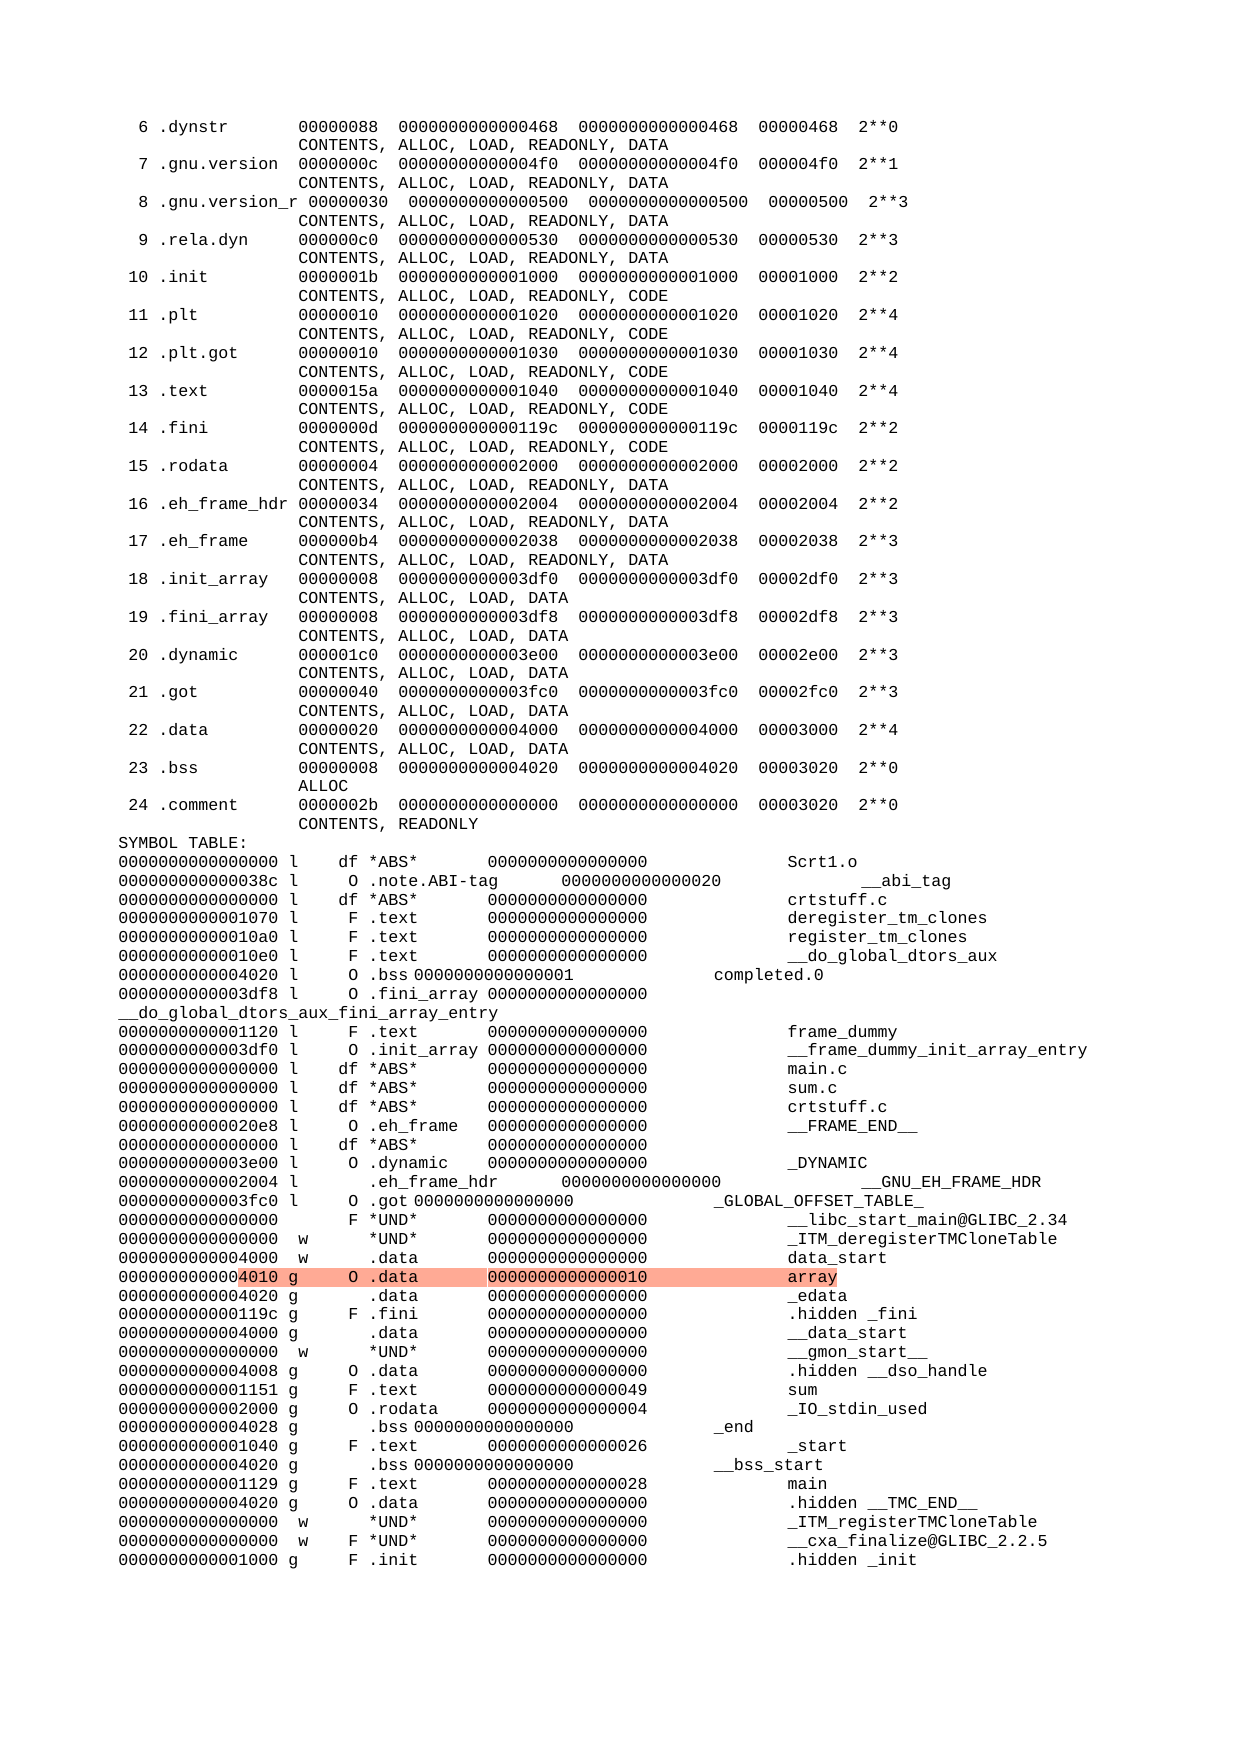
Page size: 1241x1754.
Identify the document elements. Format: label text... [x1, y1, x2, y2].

text 0000000000000000 l df *ABS* 0000000000000000 crtstuff.c [118, 1098, 1122, 1117]
text 0000000000000000 l df *ABS* 0000000000000000 main.c [118, 1061, 1122, 1080]
text 000000000000119c g F .fini 0000000000000000 .hidden _fini [118, 1306, 1122, 1325]
text CONTENTS, ALLOC, LOAD, READONLY, CODE [118, 288, 1122, 307]
text 0000000000003e00 l O .dynamic 0000000000000000 _DYNAMIC [118, 1155, 1122, 1174]
text 11 .plt 00000010 0000000000001020 0000000000001020 00001020 2**4 [118, 307, 1122, 326]
text CONTENTS, ALLOC, LOAD, READONLY, DATA [118, 137, 1122, 156]
text CONTENTS, ALLOC, LOAD, READONLY, DATA [118, 552, 1122, 571]
text 0000000000000000 w F *UND* 0000000000000000 __cxa_finalize@GLIBC_2.2.5 [118, 1532, 1122, 1551]
text CONTENTS, ALLOC, LOAD, READONLY, DATA [118, 476, 1122, 495]
text 0000000000000000 w *UND* 0000000000000000 _ITM_registerTMCloneTable [118, 1513, 1122, 1532]
text 0000000000001151 g F .text 0000000000000049 sum [118, 1381, 1122, 1400]
text CONTENTS, ALLOC, LOAD, DATA [118, 589, 1122, 608]
text 0000000000001129 g F .text 0000000000000028 main [118, 1476, 1122, 1494]
text 00000000000010e0 l F .text 0000000000000000 __do_global_dtors_aux [118, 948, 1122, 967]
text 17 .eh_frame 000000b4 0000000000002038 0000000000002038 00002038 2**3 [118, 533, 1122, 552]
text 0000000000004000 g .data 0000000000000000 __data_start [118, 1325, 1122, 1344]
text 0000000000000000 l df *ABS* 0000000000000000 [118, 1136, 1122, 1155]
text CONTENTS, READONLY [118, 816, 1122, 834]
text 00000000000020e8 l O .eh_frame 0000000000000000 __FRAME_END__ [118, 1117, 1122, 1136]
text 0000000000004020 g O .data 0000000000000000 .hidden __TMC_END__ [118, 1494, 1122, 1513]
text CONTENTS, ALLOC, LOAD, READONLY, DATA [118, 212, 1122, 231]
text 0000000000004020 g .bss 0000000000000000 __bss_start [118, 1457, 1122, 1476]
text CONTENTS, ALLOC, LOAD, DATA [118, 740, 1122, 759]
text 0000000000003df8 l O .fini_array 0000000000000000 __do_global_dtors_aux_fini_array_entry [118, 985, 1122, 1023]
text 0000000000000000 F *UND* 0000000000000000 __libc_start_main@GLIBC_2.34 [118, 1212, 1122, 1231]
text 7 .gnu.version 0000000c 00000000000004f0 00000000000004f0 000004f0 2**1 [118, 156, 1122, 175]
text CONTENTS, ALLOC, LOAD, READONLY, CODE [118, 439, 1122, 457]
text 21 .got 00000040 0000000000003fc0 0000000000003fc0 00002fc0 2**3 [118, 684, 1122, 703]
text 24 .comment 0000002b 0000000000000000 0000000000000000 00003020 2**0 [118, 797, 1122, 816]
text 14 .fini 0000000d 000000000000119c 000000000000119c 0000119c 2**2 [118, 420, 1122, 439]
text SYMBOL TABLE: [118, 834, 1122, 853]
text 8 .gnu.version_r 00000030 0000000000000500 0000000000000500 00000500 2**3 [118, 193, 1122, 212]
text 22 .data 00000020 0000000000004000 0000000000004000 00003000 2**4 [118, 721, 1122, 740]
text 0000000000004028 g .bss 0000000000000000 _end [118, 1419, 1122, 1438]
text 0000000000003fc0 l O .got 0000000000000000 _GLOBAL_OFFSET_TABLE_ [118, 1193, 1122, 1212]
text 0000000000001070 l F .text 0000000000000000 deregister_tm_clones [118, 910, 1122, 929]
text 0000000000000000 l df *ABS* 0000000000000000 Scrt1.o [118, 853, 1122, 872]
text 0000000000001000 g F .init 0000000000000000 .hidden _init [118, 1551, 1122, 1570]
text 0000000000004020 l O .bss 0000000000000001 completed.0 [118, 967, 1122, 985]
text 10 .init 0000001b 0000000000001000 0000000000001000 00001000 2**2 [118, 269, 1122, 288]
text CONTENTS, ALLOC, LOAD, DATA [118, 627, 1122, 646]
text 0000000000004010 g O .data 0000000000000010 array [118, 1268, 1122, 1287]
text 18 .init_array 00000008 0000000000003df0 0000000000003df0 00002df0 2**3 [118, 571, 1122, 589]
text 6 .dynstr 00000088 0000000000000468 0000000000000468 00000468 2**0 [118, 118, 1122, 137]
text 0000000000002004 l .eh_frame_hdr 0000000000000000 __GNU_EH_FRAME_HDR [118, 1174, 1122, 1193]
text CONTENTS, ALLOC, LOAD, READONLY, DATA [118, 514, 1122, 533]
text 000000000000038c l O .note.ABI-tag 0000000000000020 __abi_tag [118, 872, 1122, 891]
text 0000000000000000 l df *ABS* 0000000000000000 crtstuff.c [118, 891, 1122, 910]
text 0000000000001120 l F .text 0000000000000000 frame_dummy [118, 1023, 1122, 1042]
text 0000000000000000 w *UND* 0000000000000000 __gmon_start__ [118, 1344, 1122, 1362]
text 15 .rodata 00000004 0000000000002000 0000000000002000 00002000 2**2 [118, 457, 1122, 476]
text CONTENTS, ALLOC, LOAD, READONLY, CODE [118, 401, 1122, 420]
text 0000000000003df0 l O .init_array 0000000000000000 __frame_dummy_init_array_entry [118, 1042, 1122, 1061]
text 13 .text 0000015a 0000000000001040 0000000000001040 00001040 2**4 [118, 382, 1122, 401]
text 16 .eh_frame_hdr 00000034 0000000000002004 0000000000002004 00002004 2**2 [118, 495, 1122, 514]
text CONTENTS, ALLOC, LOAD, READONLY, CODE [118, 363, 1122, 382]
text 0000000000004020 g .data 0000000000000000 _edata [118, 1287, 1122, 1306]
text 19 .fini_array 00000008 0000000000003df8 0000000000003df8 00002df8 2**3 [118, 608, 1122, 627]
text CONTENTS, ALLOC, LOAD, READONLY, CODE [118, 326, 1122, 344]
text 20 .dynamic 000001c0 0000000000003e00 0000000000003e00 00002e00 2**3 [118, 646, 1122, 665]
text CONTENTS, ALLOC, LOAD, READONLY, DATA [118, 250, 1122, 269]
text 12 .plt.got 00000010 0000000000001030 0000000000001030 00001030 2**4 [118, 344, 1122, 363]
text 00000000000010a0 l F .text 0000000000000000 register_tm_clones [118, 929, 1122, 948]
text ALLOC [118, 778, 1122, 797]
text 0000000000000000 l df *ABS* 0000000000000000 sum.c [118, 1080, 1122, 1098]
text CONTENTS, ALLOC, LOAD, DATA [118, 703, 1122, 721]
text 0000000000001040 g F .text 0000000000000026 _start [118, 1438, 1122, 1457]
text 9 .rela.dyn 000000c0 0000000000000530 0000000000000530 00000530 2**3 [118, 231, 1122, 250]
text 0000000000002000 g O .rodata 0000000000000004 _IO_stdin_used [118, 1400, 1122, 1419]
text CONTENTS, ALLOC, LOAD, DATA [118, 665, 1122, 684]
text 0000000000004008 g O .data 0000000000000000 .hidden __dso_handle [118, 1362, 1122, 1381]
text 0000000000000000 w *UND* 0000000000000000 _ITM_deregisterTMCloneTable [118, 1231, 1122, 1249]
text 23 .bss 00000008 0000000000004020 0000000000004020 00003020 2**0 [118, 759, 1122, 778]
text CONTENTS, ALLOC, LOAD, READONLY, DATA [118, 175, 1122, 193]
text 0000000000004000 w .data 0000000000000000 data_start [118, 1249, 1122, 1268]
